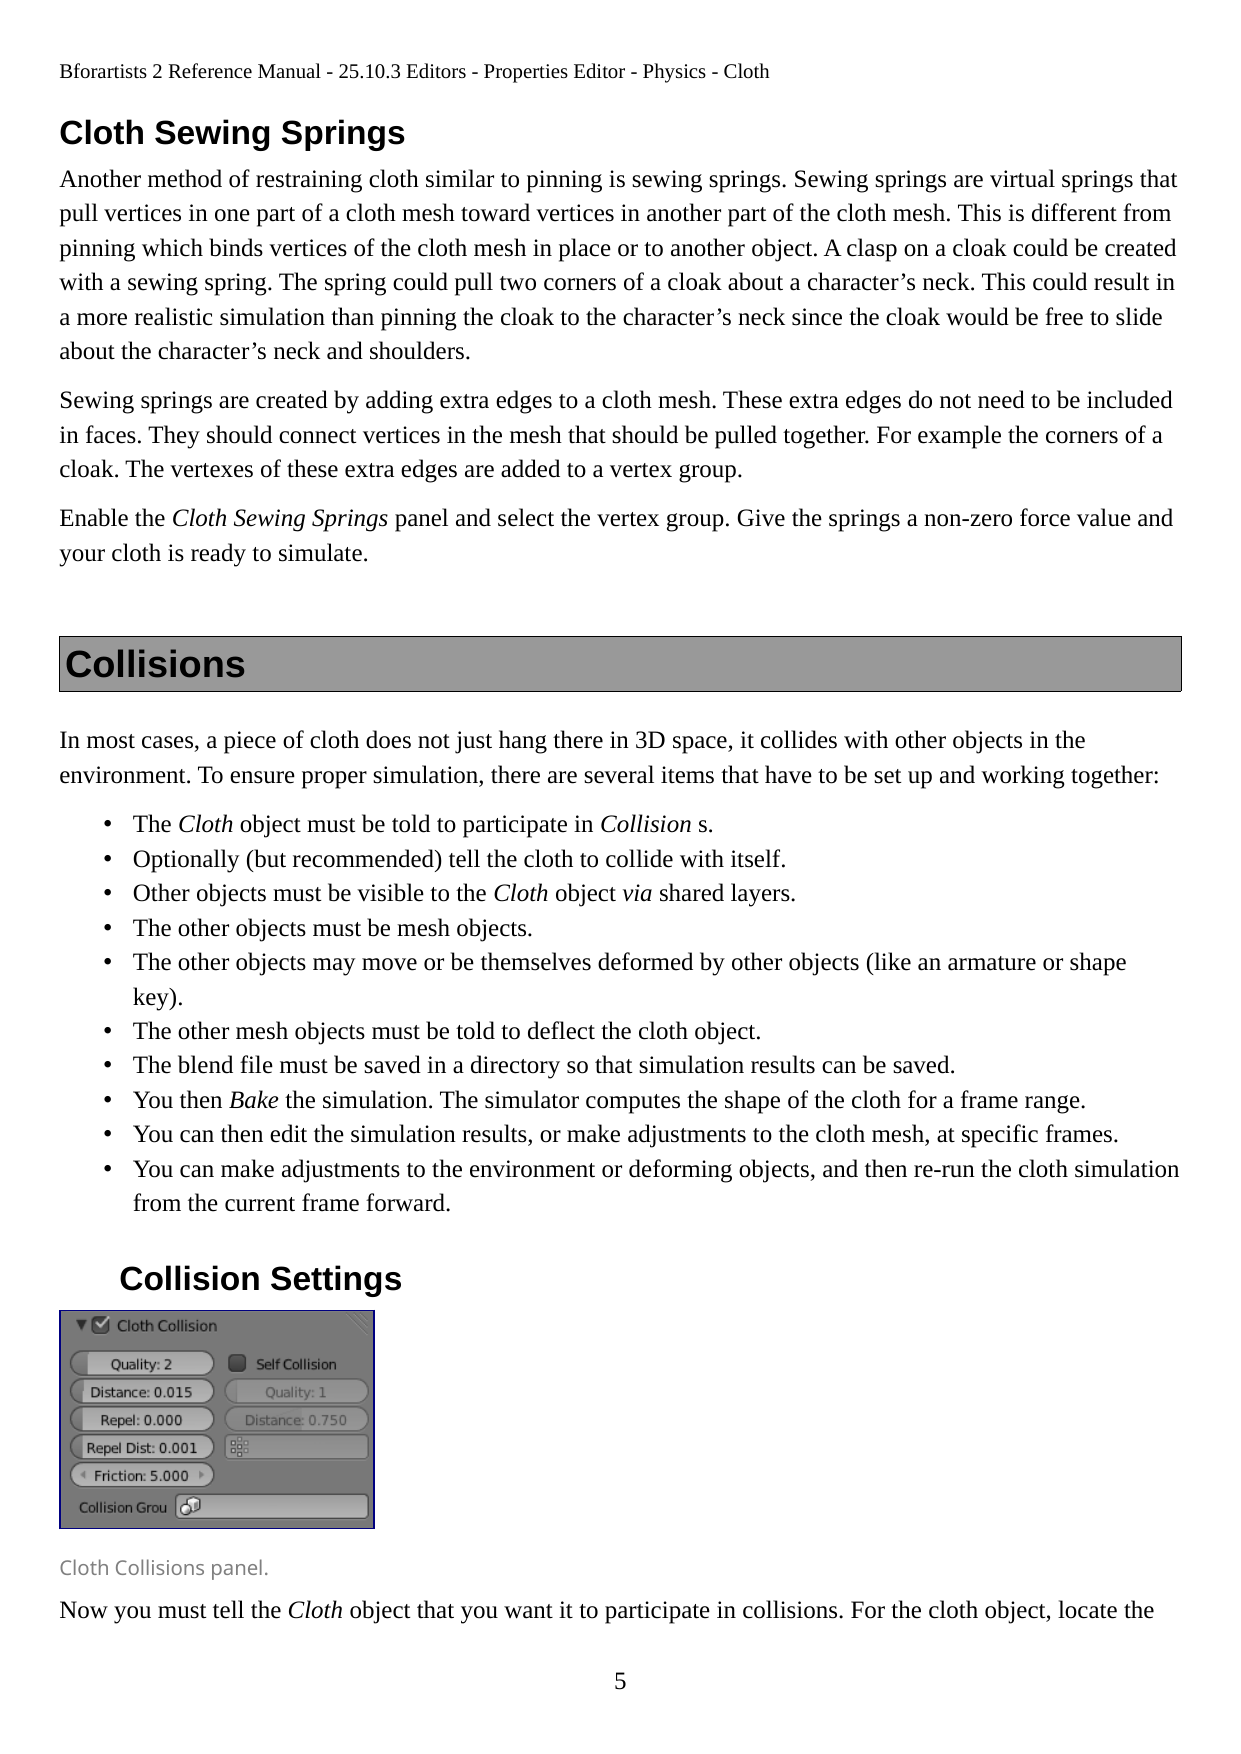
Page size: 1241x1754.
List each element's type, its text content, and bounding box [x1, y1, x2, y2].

list You can make adjustments to the environment or deforming objects, and then re-run the cloth simulation from the current frame forward. [103, 1154, 1181, 1217]
text In most cases, a piece of cloth does not just hang there in 3D space, it collides with other objects in the environment. To ensure proper simulation, there are several items that have to be set up and working together: [59, 726, 1181, 789]
text Cloth Collisions panel. [59, 1549, 1181, 1581]
list The other objects must be mesh objects. [103, 913, 1181, 941]
list You can then edit the simulation results, or make adjustments to the cloth mesh, at specific frames. [103, 1119, 1181, 1148]
list The other objects may move or be themselves deformed by other objects (like an armature or shape key). [103, 947, 1181, 1010]
text Enable the Cloth Sewing Springs panel and select the vertex group. Give the springs a non-zero force value and your cloth is ready to simulate. [59, 503, 1181, 566]
list The other mesh objects must be told to deflect the cloth object. [103, 1016, 1181, 1045]
list Optionally (but recommended) tell the cloth to collide with itself. [103, 844, 1181, 872]
table_header Collisions [60, 637, 1181, 691]
text Now you must tell the Cloth object that you want it to participate in collisions. For the cloth object, locate the [59, 1595, 1181, 1624]
list The blend file must be saved in a directory so that simulation results can be saved. [103, 1051, 1181, 1079]
list The Cloth object must be told to participate in Collision s. [103, 809, 1181, 838]
subtitle Collision Settings [59, 1258, 1181, 1297]
subtitle Cloth Sewing Springs [59, 113, 1181, 151]
list Other objects must be visible to the Cloth object via shared layers. [103, 878, 1181, 907]
text Another method of restraining cloth similar to pinning is sewing springs. Sewing springs are virtual springs that pull vertices in one part of a cloth mesh toward vertices in another part of the cloth mesh. This is different from pinning which binds vertices of the cloth mesh in place or to another object. A clasp on a cloak could be created with a sewing spring. The spring could pull two corners of a cloak about a character’s neck. This could result in a more realistic simulation than pinning the cloak to the character’s neck since the cloak would be free to slide about the character’s neck and shoulders. [59, 164, 1181, 365]
picture [61, 1311, 373, 1528]
list You then Bake the simulation. The simulator computes the shape of the cloth for a frame range. [103, 1085, 1181, 1114]
text Sewing springs are created by adding extra edges to a cloth mesh. These extra edges do not need to be included in faces. They should connect vertices in the mesh that should be pulled together. For example the corners of a cloak. The vertexes of these extra edges are added to a vertex group. [59, 385, 1181, 483]
